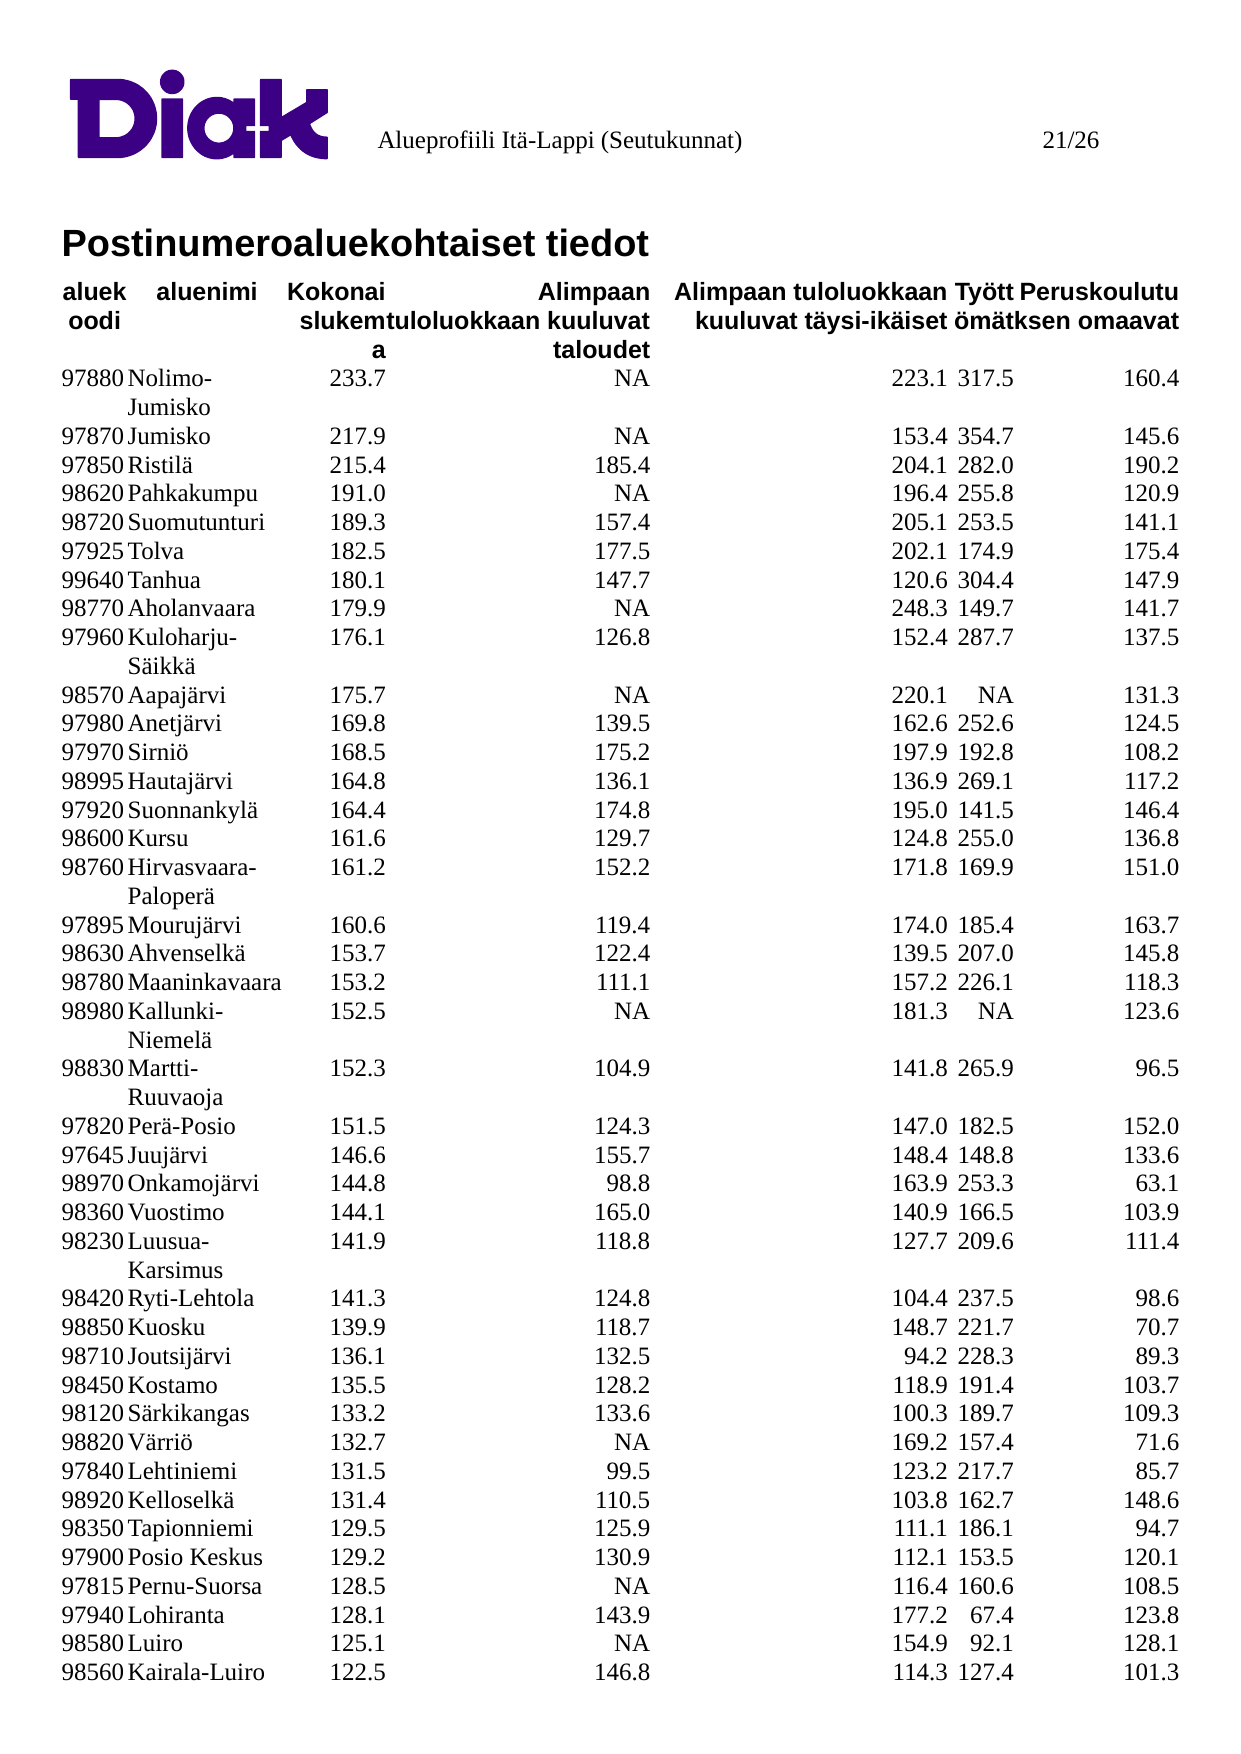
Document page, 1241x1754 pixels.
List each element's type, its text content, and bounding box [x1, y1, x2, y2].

table_cell 141.8 [650, 1054, 948, 1111]
table_cell Hautajärvi [128, 766, 286, 795]
table_cell 124.8 [650, 824, 948, 852]
table_cell 94.2 [650, 1341, 948, 1370]
table_cell 217.7 [948, 1456, 1014, 1485]
table_cell 154.9 [650, 1629, 948, 1657]
table_cell Hirvasvaara-Paloperä [128, 852, 286, 910]
table_cell 269.1 [948, 766, 1014, 795]
table_cell Kelloselkä [128, 1485, 286, 1513]
table_cell 127.4 [948, 1657, 1014, 1686]
table_cell 127.7 [650, 1226, 948, 1283]
table_cell 141.5 [948, 795, 1014, 823]
table_header Työttömät [948, 277, 1014, 363]
table_cell 98995 [61, 766, 127, 795]
table_cell 117.2 [1014, 766, 1179, 795]
table_cell 67.4 [948, 1600, 1014, 1628]
table_cell Pahkakumpu [128, 479, 286, 507]
table_cell 96.5 [1014, 1054, 1179, 1111]
table_cell 129.7 [385, 824, 650, 852]
table_cell 175.7 [286, 680, 385, 708]
table_cell 163.7 [1014, 910, 1179, 938]
table_cell NA [385, 1629, 650, 1657]
table_cell 169.2 [650, 1427, 948, 1456]
table_cell 98630 [61, 939, 127, 967]
table_cell 174.8 [385, 795, 650, 823]
table_cell 103.8 [650, 1485, 948, 1513]
table_cell 146.6 [286, 1140, 385, 1168]
table_cell 97925 [61, 536, 127, 565]
table_cell 248.3 [650, 594, 948, 622]
table_cell 119.4 [385, 910, 650, 938]
table_cell NA [385, 421, 650, 450]
table_cell 145.6 [1014, 421, 1179, 450]
table_cell 104.9 [385, 1054, 650, 1111]
table_cell 152.5 [286, 996, 385, 1053]
table_cell 228.3 [948, 1341, 1014, 1370]
table_cell 191.4 [948, 1370, 1014, 1398]
table_cell 98120 [61, 1399, 127, 1427]
table_cell 98.6 [1014, 1284, 1179, 1312]
table_cell 98560 [61, 1657, 127, 1686]
table_cell 98350 [61, 1514, 127, 1542]
table_cell 192.8 [948, 737, 1014, 766]
table_cell Aapajärvi [128, 680, 286, 708]
table_cell 98820 [61, 1427, 127, 1456]
table_cell 160.6 [286, 910, 385, 938]
table_cell Ristilä [128, 450, 286, 478]
table_cell 186.1 [948, 1514, 1014, 1542]
table_cell 175.4 [1014, 536, 1179, 565]
table_cell 176.1 [286, 622, 385, 680]
table_cell 98980 [61, 996, 127, 1053]
table_cell 118.3 [1014, 967, 1179, 996]
table_cell 123.6 [1014, 996, 1179, 1053]
table_cell Värriö [128, 1427, 286, 1456]
table_cell 109.3 [1014, 1399, 1179, 1427]
table_cell 139.5 [650, 939, 948, 967]
table_cell 97960 [61, 622, 127, 680]
table_header Alimpaan tuloluokkaan kuuluvat taloudet [385, 277, 650, 363]
table_cell 104.4 [650, 1284, 948, 1312]
table_cell 122.4 [385, 939, 650, 967]
table_cell Onkamojärvi [128, 1169, 286, 1197]
table_cell Luiro [128, 1629, 286, 1657]
table_cell 133.2 [286, 1399, 385, 1427]
table_cell 189.7 [948, 1399, 1014, 1427]
table_cell 147.0 [650, 1111, 948, 1140]
table_cell Pernu-Suorsa [128, 1571, 286, 1600]
table_header aluekoodi [61, 277, 127, 363]
table_cell 181.3 [650, 996, 948, 1053]
table_cell 237.5 [948, 1284, 1014, 1312]
table_cell 112.1 [650, 1542, 948, 1571]
table_cell 185.4 [385, 450, 650, 478]
table_cell Sirniö [128, 737, 286, 766]
table_cell 148.8 [948, 1140, 1014, 1168]
table_cell 160.4 [1014, 364, 1179, 421]
table_cell 215.4 [286, 450, 385, 478]
table_cell 148.7 [650, 1312, 948, 1341]
table_cell 221.7 [948, 1312, 1014, 1341]
table_cell 202.1 [650, 536, 948, 565]
table_cell 160.6 [948, 1571, 1014, 1600]
table_cell 169.9 [948, 852, 1014, 910]
table_cell 157.2 [650, 967, 948, 996]
table_cell 128.5 [286, 1571, 385, 1600]
table_cell 98620 [61, 479, 127, 507]
table_cell NA [385, 364, 650, 421]
table_cell 317.5 [948, 364, 1014, 421]
table_cell 223.1 [650, 364, 948, 421]
table_cell 152.4 [650, 622, 948, 680]
table_cell Kuosku [128, 1312, 286, 1341]
table_cell Vuostimo [128, 1197, 286, 1226]
table_cell 116.4 [650, 1571, 948, 1600]
table_cell 155.7 [385, 1140, 650, 1168]
table_cell 153.5 [948, 1542, 1014, 1571]
table_cell Aholanvaara [128, 594, 286, 622]
table_cell 120.6 [650, 565, 948, 593]
table_cell Joutsijärvi [128, 1341, 286, 1370]
table_cell 190.2 [1014, 450, 1179, 478]
table_cell 197.9 [650, 737, 948, 766]
table_cell Tapionniemi [128, 1514, 286, 1542]
table_cell 128.1 [286, 1600, 385, 1628]
table_cell 148.6 [1014, 1485, 1179, 1513]
table_cell 304.4 [948, 565, 1014, 593]
table_cell 98770 [61, 594, 127, 622]
table_cell 191.0 [286, 479, 385, 507]
table_cell NA [385, 594, 650, 622]
table_cell 99640 [61, 565, 127, 593]
table_cell 153.4 [650, 421, 948, 450]
table_cell 153.7 [286, 939, 385, 967]
table_cell 97900 [61, 1542, 127, 1571]
table_cell 98780 [61, 967, 127, 996]
table_cell 287.7 [948, 622, 1014, 680]
table_cell 71.6 [1014, 1427, 1179, 1456]
table_cell 123.8 [1014, 1600, 1179, 1628]
table_cell 97970 [61, 737, 127, 766]
table_cell 100.3 [650, 1399, 948, 1427]
table_cell 253.3 [948, 1169, 1014, 1197]
table_cell 94.7 [1014, 1514, 1179, 1542]
table_cell 137.5 [1014, 622, 1179, 680]
table_cell 164.4 [286, 795, 385, 823]
table_cell 128.1 [1014, 1629, 1179, 1657]
table_cell 165.0 [385, 1197, 650, 1226]
table_cell 152.2 [385, 852, 650, 910]
table_cell 168.5 [286, 737, 385, 766]
table_cell 144.1 [286, 1197, 385, 1226]
table_cell Juujärvi [128, 1140, 286, 1168]
table_cell 204.1 [650, 450, 948, 478]
table_cell 255.0 [948, 824, 1014, 852]
table_cell NA [385, 1427, 650, 1456]
table_cell 144.8 [286, 1169, 385, 1197]
table_cell 175.2 [385, 737, 650, 766]
table_header Alimpaan tuloluokkaan kuuluvat täysi-ikäiset [650, 277, 948, 363]
table_cell 148.4 [650, 1140, 948, 1168]
table_cell 135.5 [286, 1370, 385, 1398]
table_cell 124.5 [1014, 709, 1179, 737]
table_cell 141.9 [286, 1226, 385, 1283]
table_cell Anetjärvi [128, 709, 286, 737]
table_cell 130.9 [385, 1542, 650, 1571]
table_cell 98970 [61, 1169, 127, 1197]
table_cell Kostamo [128, 1370, 286, 1398]
table_cell 220.1 [650, 680, 948, 708]
table_cell 85.7 [1014, 1456, 1179, 1485]
table_cell 182.5 [948, 1111, 1014, 1140]
table_cell 253.5 [948, 507, 1014, 536]
table_cell 265.9 [948, 1054, 1014, 1111]
table_cell 177.2 [650, 1600, 948, 1628]
table_cell 98.8 [385, 1169, 650, 1197]
table_cell NA [385, 996, 650, 1053]
table_cell 132.7 [286, 1427, 385, 1456]
table_cell 98580 [61, 1629, 127, 1657]
table_cell 98570 [61, 680, 127, 708]
table_cell 122.5 [286, 1657, 385, 1686]
table_cell 98830 [61, 1054, 127, 1111]
table_cell Posio Keskus [128, 1542, 286, 1571]
table_cell 147.9 [1014, 565, 1179, 593]
table_cell 129.2 [286, 1542, 385, 1571]
table_cell Kairala-Luiro [128, 1657, 286, 1686]
table_cell 149.7 [948, 594, 1014, 622]
table_cell Nolimo-Jumisko [128, 364, 286, 421]
table_cell 131.4 [286, 1485, 385, 1513]
table_cell Lehtiniemi [128, 1456, 286, 1485]
table_cell 111.4 [1014, 1226, 1179, 1283]
table_cell 129.5 [286, 1514, 385, 1542]
table_cell 120.9 [1014, 479, 1179, 507]
table_cell 161.2 [286, 852, 385, 910]
table_cell 111.1 [385, 967, 650, 996]
table_cell 177.5 [385, 536, 650, 565]
table_cell 97980 [61, 709, 127, 737]
table_cell 152.3 [286, 1054, 385, 1111]
table_cell 89.3 [1014, 1341, 1179, 1370]
table_cell Suomutunturi [128, 507, 286, 536]
table_cell 97645 [61, 1140, 127, 1168]
table_cell 131.3 [1014, 680, 1179, 708]
table_cell 98600 [61, 824, 127, 852]
table_cell 118.8 [385, 1226, 650, 1283]
table_cell 99.5 [385, 1456, 650, 1485]
table_cell 118.9 [650, 1370, 948, 1398]
table_cell 185.4 [948, 910, 1014, 938]
table_cell 195.0 [650, 795, 948, 823]
table_cell 179.9 [286, 594, 385, 622]
table_cell Ryti-Lehtola [128, 1284, 286, 1312]
table_cell 145.8 [1014, 939, 1179, 967]
table_cell 114.3 [650, 1657, 948, 1686]
table_cell 63.1 [1014, 1169, 1179, 1197]
table_cell 97850 [61, 450, 127, 478]
table_cell 161.6 [286, 824, 385, 852]
table_cell 189.3 [286, 507, 385, 536]
table_cell 139.5 [385, 709, 650, 737]
table_cell 157.4 [385, 507, 650, 536]
table_cell 124.8 [385, 1284, 650, 1312]
table_cell 128.2 [385, 1370, 650, 1398]
table_cell 151.0 [1014, 852, 1179, 910]
table_cell 233.7 [286, 364, 385, 421]
table_header Kokonaislukema [286, 277, 385, 363]
table_cell 255.8 [948, 479, 1014, 507]
table_cell 143.9 [385, 1600, 650, 1628]
table_cell Tolva [128, 536, 286, 565]
table_header Peruskoulutuksen omaavat [1014, 277, 1179, 363]
table_cell 133.6 [385, 1399, 650, 1427]
table_cell 108.2 [1014, 737, 1179, 766]
table_cell 132.5 [385, 1341, 650, 1370]
table_cell Mourujärvi [128, 910, 286, 938]
table_cell Jumisko [128, 421, 286, 450]
table_cell 146.4 [1014, 795, 1179, 823]
table_cell 153.2 [286, 967, 385, 996]
table_cell 162.7 [948, 1485, 1014, 1513]
table_cell 182.5 [286, 536, 385, 565]
table_cell 157.4 [948, 1427, 1014, 1456]
table_cell 98360 [61, 1197, 127, 1226]
table_cell Suonnankylä [128, 795, 286, 823]
table_cell 97940 [61, 1600, 127, 1628]
table_cell 118.7 [385, 1312, 650, 1341]
table_cell 131.5 [286, 1456, 385, 1485]
table_cell Lohiranta [128, 1600, 286, 1628]
table_cell NA [385, 479, 650, 507]
table_cell 103.9 [1014, 1197, 1179, 1226]
table_cell 139.9 [286, 1312, 385, 1341]
table_cell 98720 [61, 507, 127, 536]
table_cell 169.8 [286, 709, 385, 737]
table_cell Kuloharju-Säikkä [128, 622, 286, 680]
table_cell 92.1 [948, 1629, 1014, 1657]
table_cell Kallunki-Niemelä [128, 996, 286, 1053]
table_cell Perä-Posio [128, 1111, 286, 1140]
table_cell 174.9 [948, 536, 1014, 565]
table_cell 163.9 [650, 1169, 948, 1197]
table_cell 97880 [61, 364, 127, 421]
table_cell 164.8 [286, 766, 385, 795]
table_cell NA [385, 1571, 650, 1600]
subtitle Postinumeroaluekohtaiset tiedot [61, 221, 1179, 265]
table_cell 97815 [61, 1571, 127, 1600]
table_cell 98450 [61, 1370, 127, 1398]
table_cell 354.7 [948, 421, 1014, 450]
table_header aluenimi [128, 277, 286, 363]
table_cell 196.4 [650, 479, 948, 507]
table_cell 180.1 [286, 565, 385, 593]
table_cell 97870 [61, 421, 127, 450]
table_cell 147.7 [385, 565, 650, 593]
table_cell 103.7 [1014, 1370, 1179, 1398]
table_cell 151.5 [286, 1111, 385, 1140]
table_cell Maaninkavaara [128, 967, 286, 996]
table_cell 125.9 [385, 1514, 650, 1542]
table_cell 141.7 [1014, 594, 1179, 622]
table_cell 125.1 [286, 1629, 385, 1657]
table_cell NA [948, 996, 1014, 1053]
table_cell 120.1 [1014, 1542, 1179, 1571]
table_cell 166.5 [948, 1197, 1014, 1226]
table_cell 97920 [61, 795, 127, 823]
table_cell 205.1 [650, 507, 948, 536]
table_cell 110.5 [385, 1485, 650, 1513]
table_cell 70.7 [1014, 1312, 1179, 1341]
table_cell 226.1 [948, 967, 1014, 996]
table_cell 136.9 [650, 766, 948, 795]
table_cell Särkikangas [128, 1399, 286, 1427]
table_cell 136.1 [385, 766, 650, 795]
table_cell 146.8 [385, 1657, 650, 1686]
table_cell 136.1 [286, 1341, 385, 1370]
table_cell Luusua-Karsimus [128, 1226, 286, 1283]
table_cell 108.5 [1014, 1571, 1179, 1600]
table_cell 171.8 [650, 852, 948, 910]
table_cell 252.6 [948, 709, 1014, 737]
table_cell 126.8 [385, 622, 650, 680]
table_cell 162.6 [650, 709, 948, 737]
table_cell 133.6 [1014, 1140, 1179, 1168]
table_cell 140.9 [650, 1197, 948, 1226]
table_cell 123.2 [650, 1456, 948, 1485]
table_cell 141.3 [286, 1284, 385, 1312]
table_cell 97895 [61, 910, 127, 938]
table_cell 209.6 [948, 1226, 1014, 1283]
table_cell 98420 [61, 1284, 127, 1312]
table_cell NA [948, 680, 1014, 708]
table_cell 124.3 [385, 1111, 650, 1140]
table_cell 282.0 [948, 450, 1014, 478]
table_cell 207.0 [948, 939, 1014, 967]
table_cell 98230 [61, 1226, 127, 1283]
table_cell 97840 [61, 1456, 127, 1485]
table_cell 97820 [61, 1111, 127, 1140]
table_cell 98710 [61, 1341, 127, 1370]
table_cell Tanhua [128, 565, 286, 593]
table_cell 174.0 [650, 910, 948, 938]
table_cell 98920 [61, 1485, 127, 1513]
table_cell Kursu [128, 824, 286, 852]
table_cell Martti-Ruuvaoja [128, 1054, 286, 1111]
table_cell 111.1 [650, 1514, 948, 1542]
table_cell Ahvenselkä [128, 939, 286, 967]
table_cell 141.1 [1014, 507, 1179, 536]
table_cell 98760 [61, 852, 127, 910]
table_cell 152.0 [1014, 1111, 1179, 1140]
table_cell 136.8 [1014, 824, 1179, 852]
table_cell 101.3 [1014, 1657, 1179, 1686]
table_cell 217.9 [286, 421, 385, 450]
table_cell 98850 [61, 1312, 127, 1341]
table_cell NA [385, 680, 650, 708]
